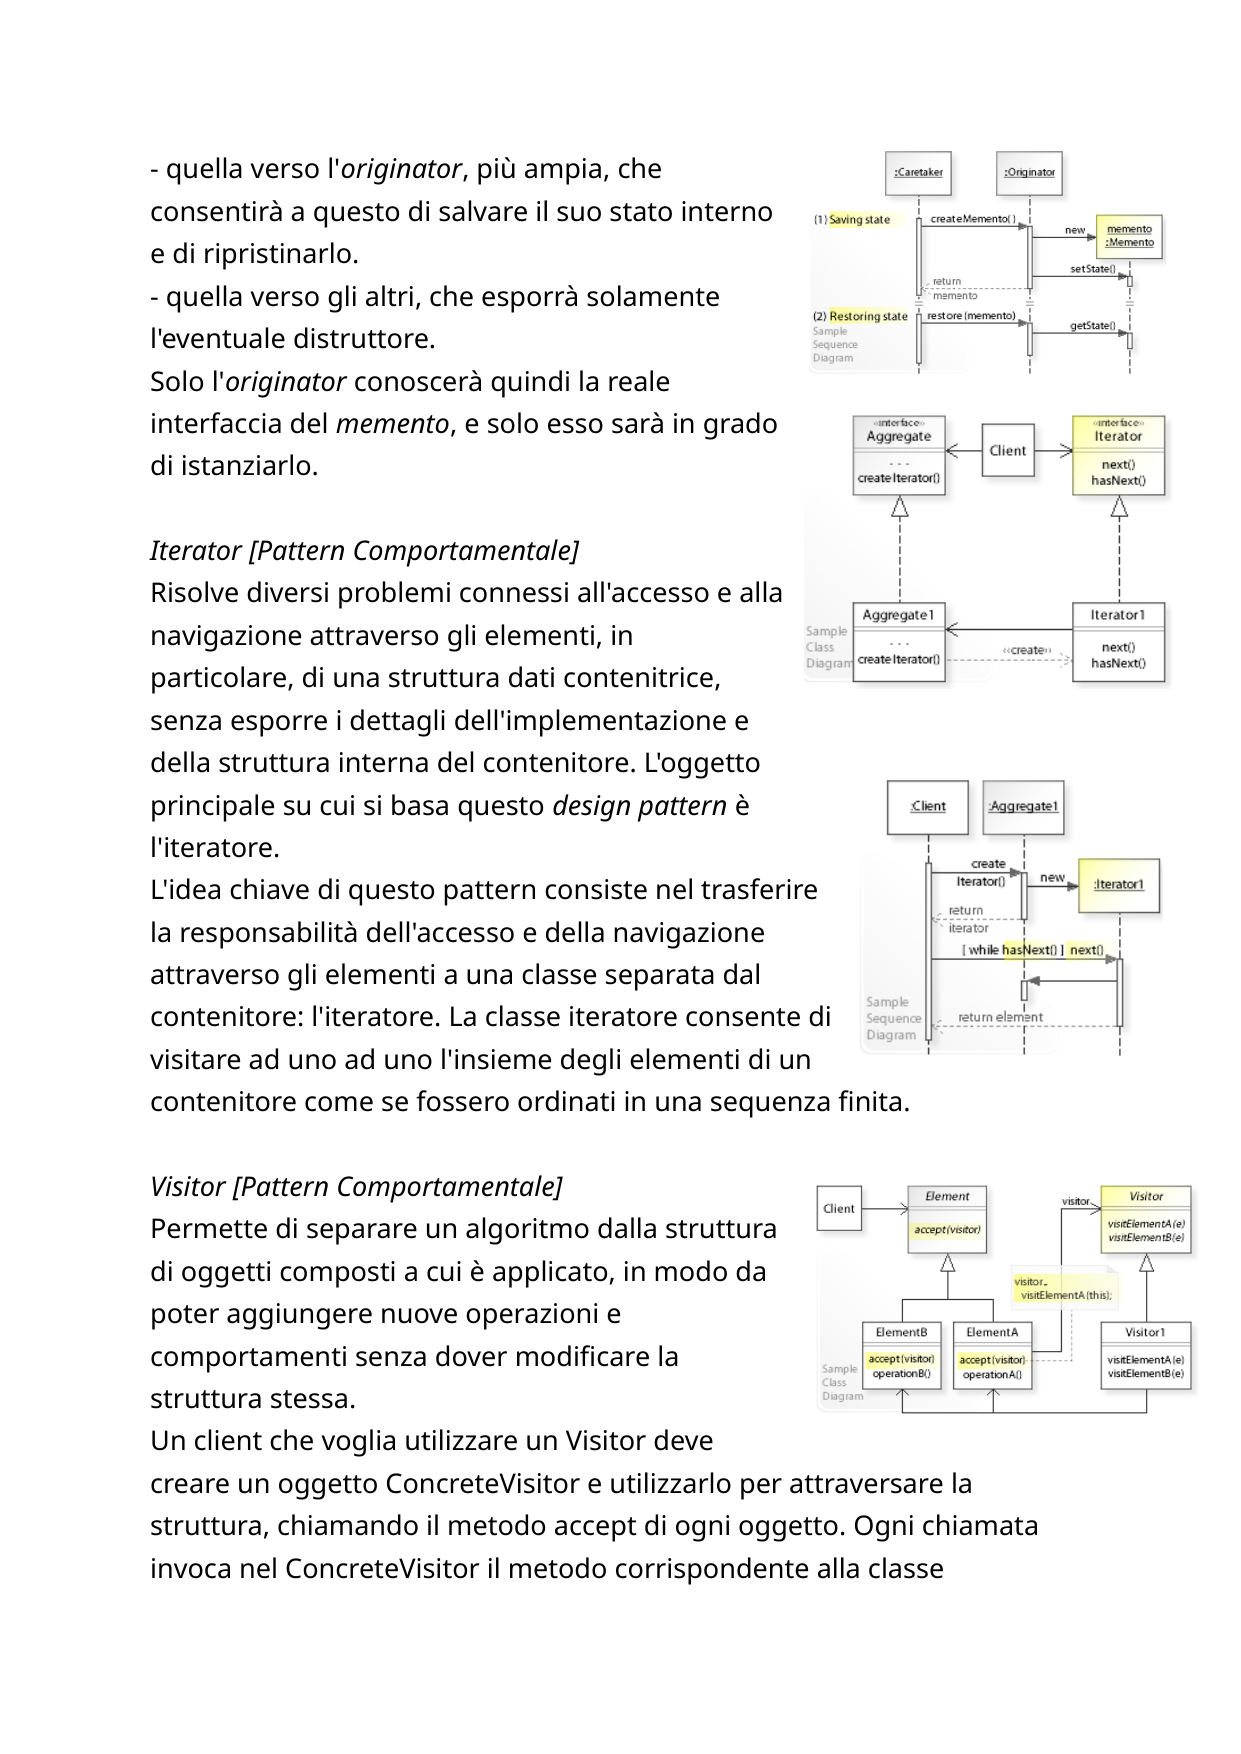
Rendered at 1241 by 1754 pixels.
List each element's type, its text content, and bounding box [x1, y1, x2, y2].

picture [809, 150, 1167, 379]
text Risolve diversi problemi connessi all'accesso e alla navigazione attraverso gli elementi, in particolare, di una struttura dati contenitrice, senza esporre i dettagli dell'implementazione e della struttura interna del contenitore. L'oggetto principale su cui si basa questo design pattern è l'iteratore. [150, 574, 1090, 865]
picture [811, 1183, 1199, 1421]
text - quella verso l'originator, più ampia, che consentirà a questo di salvare il suo stato interno e di ripristinarlo. [150, 150, 809, 272]
text - quella verso gli altri, che esporrà solamente l'eventuale distruttore. [150, 277, 809, 356]
text Solo l'originator conoscerà quindi la reale interfaccia del memento, e solo esso sarà in grado di istanziarlo. [150, 362, 1090, 484]
text Permette di separare un algoritmo dalla struttura di oggetti composti a cui è applicato, in modo da poter aggiungere nuove operazioni e comportamenti senza dover modificare la struttura stessa. [150, 1210, 811, 1416]
text Visitor [Pattern Comportamentale] [150, 1167, 1090, 1204]
picture [859, 778, 1163, 1058]
text Iterator [Pattern Comportamentale] [150, 532, 803, 568]
text L'idea chiave di questo pattern consiste nel trasferire la responsabilità dell'accesso e della navigazione attraverso gli elementi a una classe separata dal contenitore: l'iteratore. La classe iteratore consente di visitare ad uno ad uno l'insieme degli elementi di un contenitore come se fossero ordinati in una sequenza finita. [150, 871, 1090, 1119]
picture [803, 412, 1172, 689]
text Un client che voglia utilizzare un Visitor deve creare un oggetto ConcreteVisitor e utilizzarlo per attraversare la struttura, chiamando il metodo accept di ogni oggetto. Ogni chiamata invoca nel ConcreteVisitor il metodo corrispondente alla classe [150, 1422, 1090, 1586]
